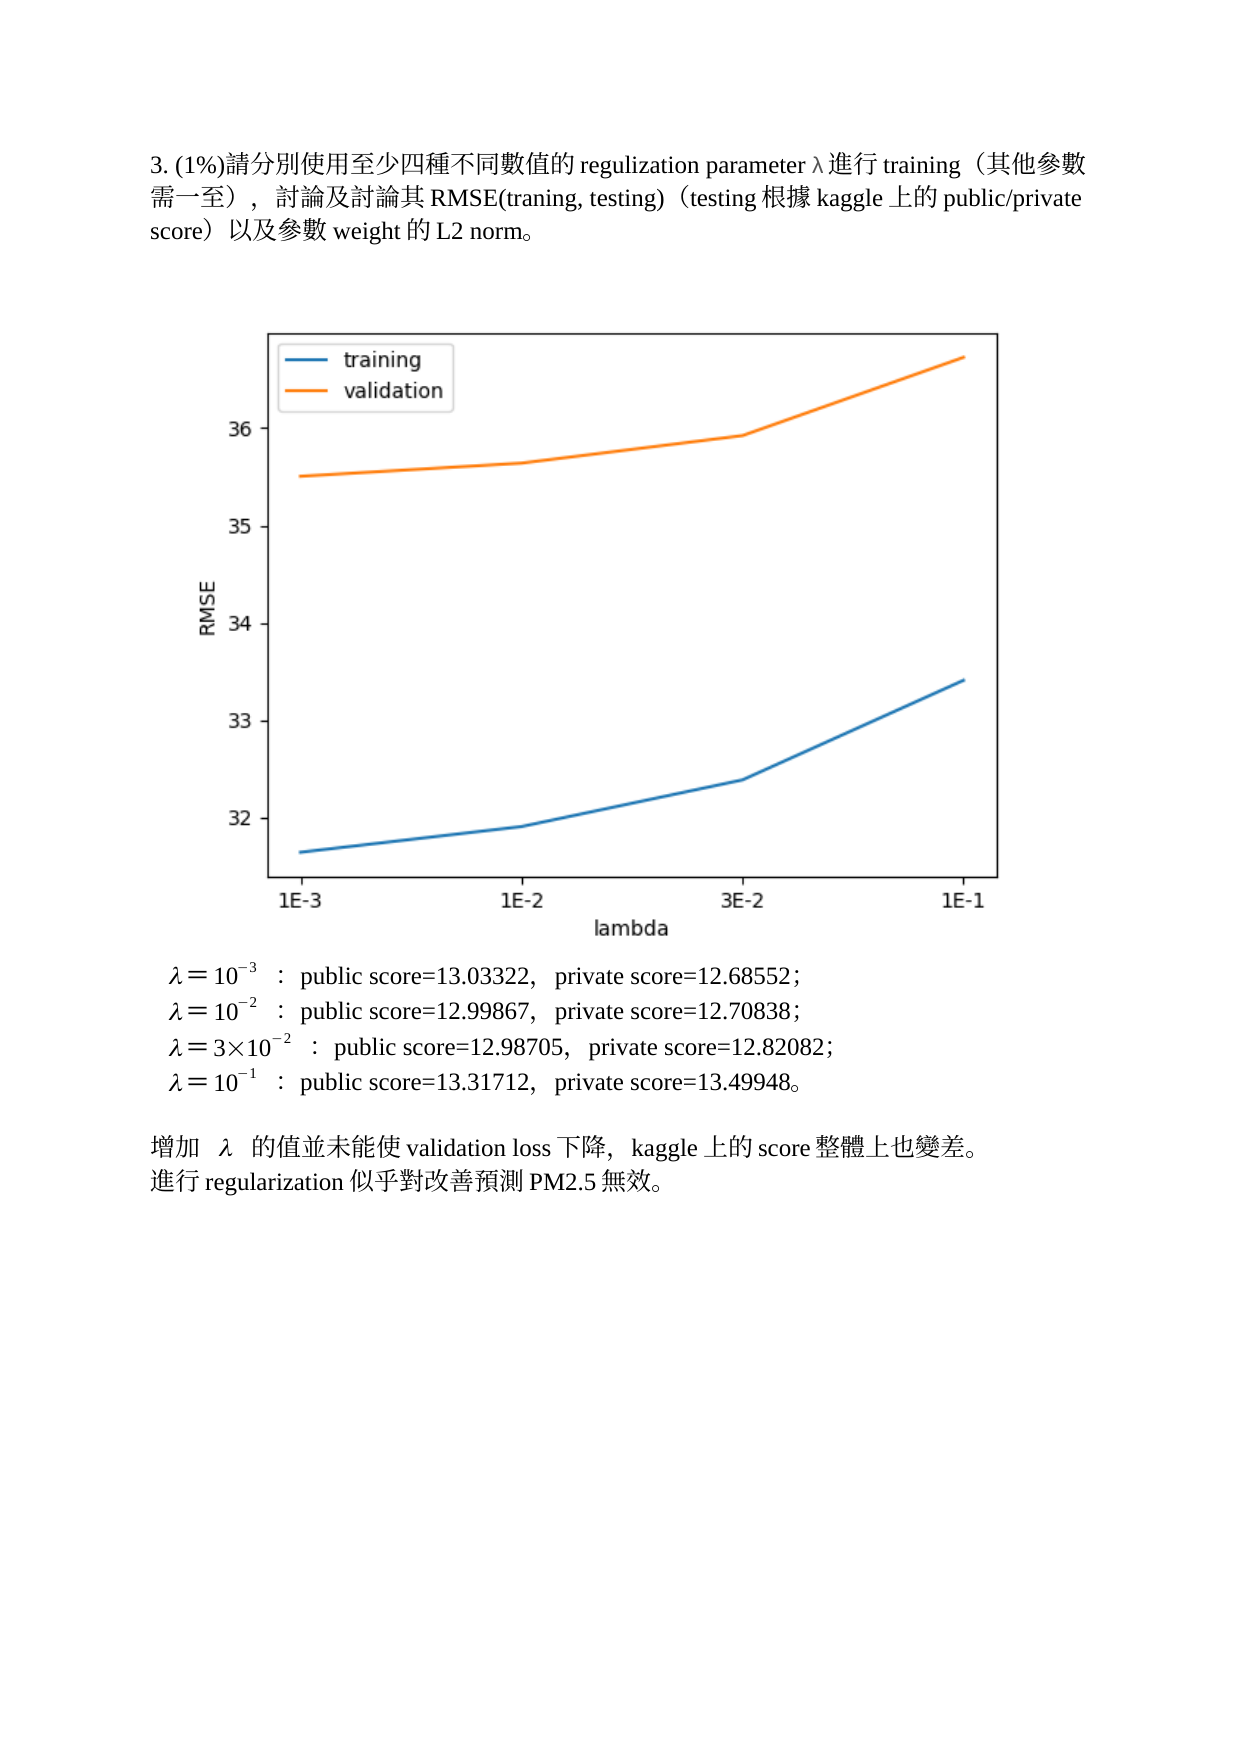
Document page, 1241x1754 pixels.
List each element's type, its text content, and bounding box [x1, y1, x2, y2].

text ：public score=13.03322，private score=12.68552； [150, 955, 1090, 990]
text ：public score=12.98705，private score=12.82082； [150, 1029, 1090, 1061]
text 進行regularization似乎對改善預測PM2.5無效。 [150, 1167, 1090, 1195]
text ：public score=12.99867，private score=12.70838； [150, 994, 1090, 1025]
text ：public score=13.31712，private score=13.49948。 [150, 1065, 1090, 1096]
text score）以及參數weight的L2 norm。 [150, 216, 1090, 245]
text 3. (1%)請分別使用至少四種不同數值的regulization parameter λ進行training（其他參數需一至），討論及討論其RMSE(traning, testing)（testing根據kaggle上的public/private [150, 150, 1090, 212]
text 增加的值並未能使validation loss下降，kaggle上的score整體上也變差。 [150, 1133, 1090, 1162]
picture [150, 249, 1091, 955]
